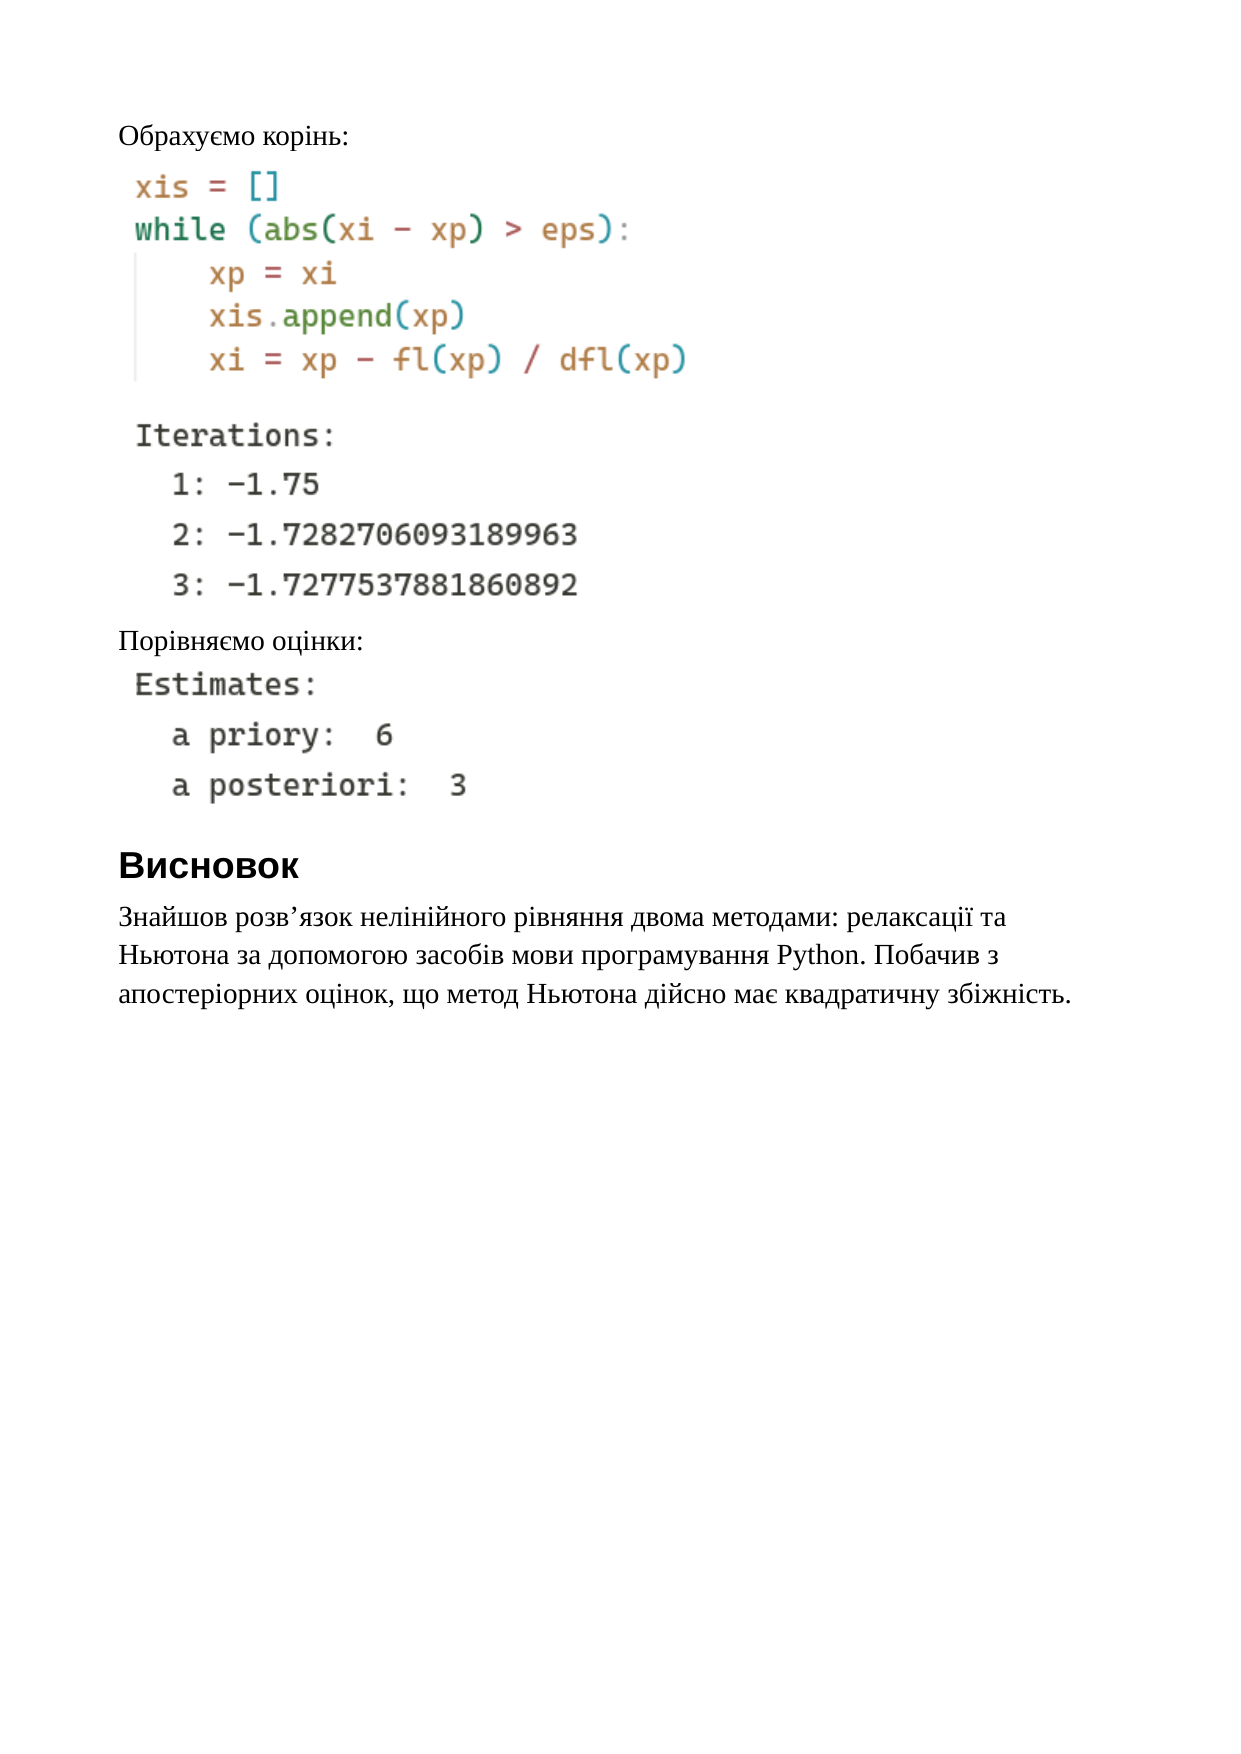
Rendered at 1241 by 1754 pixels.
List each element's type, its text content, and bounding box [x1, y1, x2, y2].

text Знайшов розв’язок нелінійного рівняння двома методами: релаксації та Ньютона за допомогою засобів мови програмування Python. Побачив з апостеріорних оцінок, що метод Ньютона дійсно має квадратичну збіжність. [118, 899, 1122, 1009]
picture [125, 151, 702, 399]
picture [118, 657, 492, 818]
picture [118, 404, 604, 624]
subtitle Висновок [118, 843, 1122, 886]
text Порівняємо оцінки: [118, 623, 1122, 657]
text Обрахуємо корінь: [118, 118, 1122, 152]
